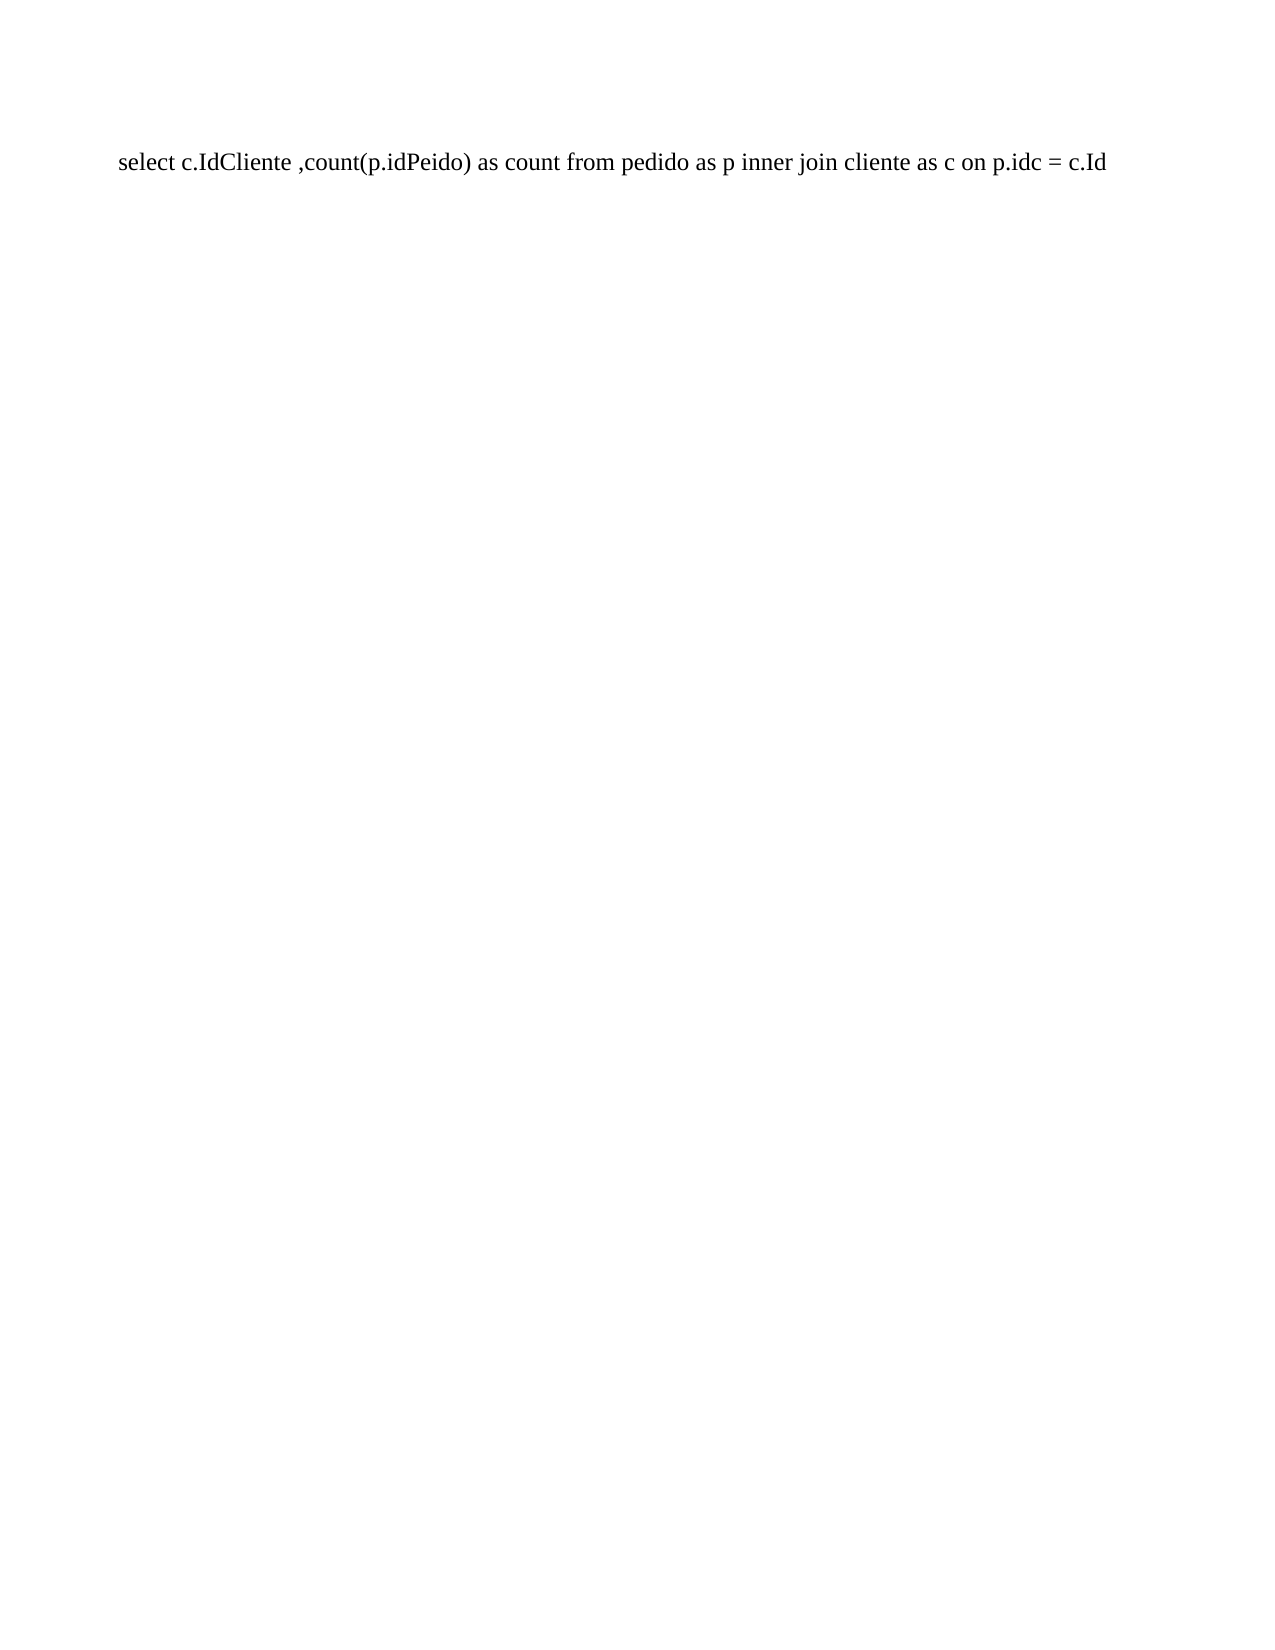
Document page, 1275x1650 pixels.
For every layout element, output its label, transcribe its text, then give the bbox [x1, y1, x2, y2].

text select c.IdCliente ,count(p.idPeido) as count from pedido as p inner join cliente as c on p.idc = c.Id [118, 147, 1157, 176]
